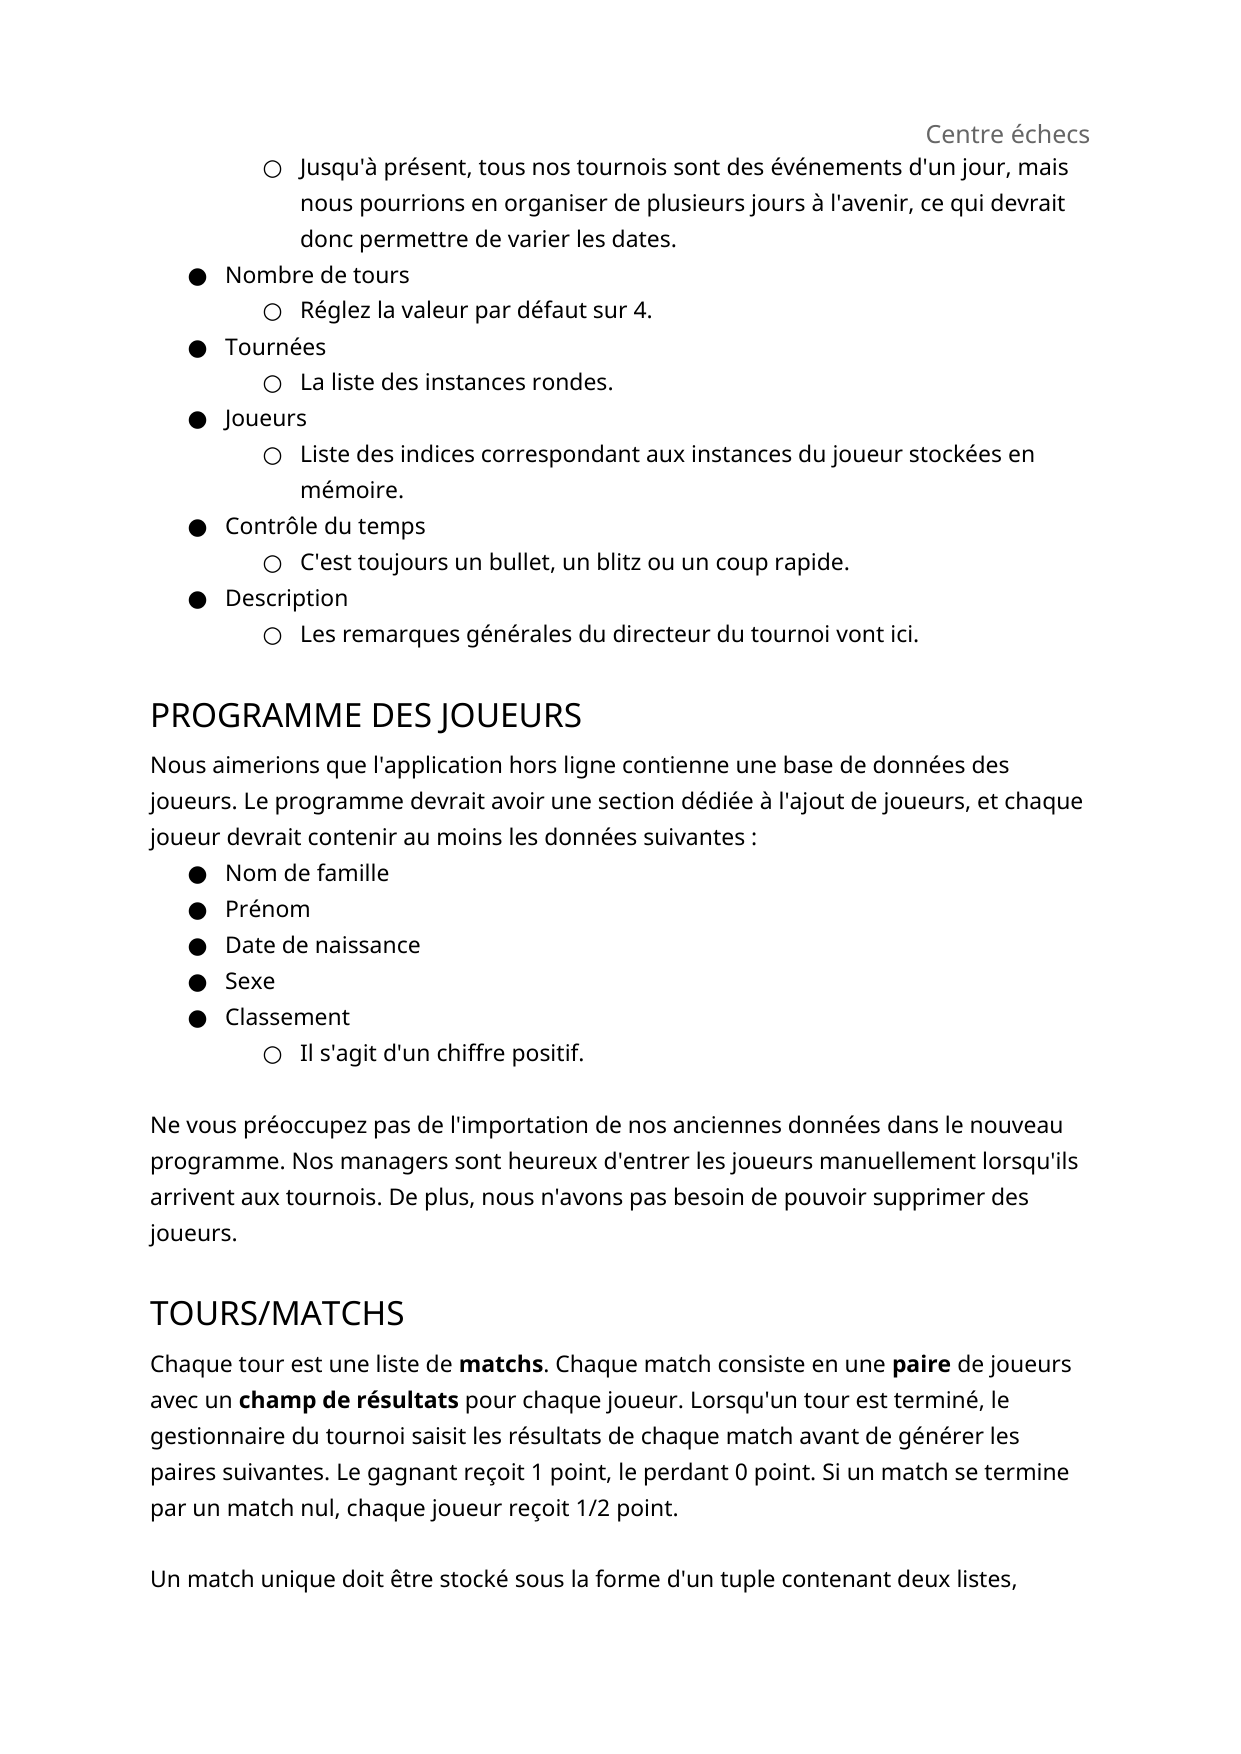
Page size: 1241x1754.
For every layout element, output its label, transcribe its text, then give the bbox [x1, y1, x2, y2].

list Il s'agit d'un chiffre positif. [262, 1037, 1090, 1068]
list Date de naissance [187, 929, 1090, 960]
list La liste des instances rondes. [262, 366, 1090, 398]
list C'est toujours un bullet, un blitz ou un coup rapide. [262, 546, 1090, 577]
list Tournées [187, 330, 1090, 362]
text Ne vous préoccupez pas de l'importation de nos anciennes données dans le nouveau programme. Nos managers sont heureux d'entrer les joueurs manuellement lorsqu'ils arrivent aux tournois. De plus, nous n'avons pas besoin de pouvoir supprimer des joueurs. [150, 1109, 1090, 1248]
list Sexe [187, 965, 1090, 996]
list Description [187, 582, 1090, 613]
list Joueurs [187, 402, 1090, 433]
list Jusqu'à présent, tous nos tournois sont des événements d'un jour, mais nous pourrions en organiser de plusieurs jours à l'avenir, ce qui devrait donc permettre de varier les dates. [262, 151, 1090, 254]
list Contrôle du temps [187, 510, 1090, 541]
list Nombre de tours [187, 258, 1090, 290]
list Nom de famille [187, 857, 1090, 888]
list Les remarques générales du directeur du tournoi vont ici. [262, 618, 1090, 649]
subtitle PROGRAMME DES JOUEURS [150, 691, 1090, 737]
text Chaque tour est une liste de matchs. Chaque match consiste en une paire de joueurs avec un champ de résultats pour chaque joueur. Lorsqu'un tour est terminé, le gestionnaire du tournoi saisit les résultats de chaque match avant de générer les paires suivantes. Le gagnant reçoit 1 point, le perdant 0 point. Si un match se termine par un match nul, chaque joueur reçoit 1/2 point. [150, 1348, 1090, 1523]
subtitle TOURS/MATCHS [150, 1290, 1090, 1335]
text Un match unique doit être stocké sous la forme d'un tuple contenant deux listes, [150, 1563, 1090, 1595]
text Nous aimerions que l'application hors ligne contienne une base de données des joueurs. Le programme devrait avoir une section dédiée à l'ajout de joueurs, et chaque joueur devrait contenir au moins les données suivantes : [150, 749, 1090, 852]
list Réglez la valeur par défaut sur 4. [262, 294, 1090, 326]
list Prénom [187, 893, 1090, 924]
list Liste des indices correspondant aux instances du joueur stockées en mémoire. [262, 438, 1090, 505]
list Classement [187, 1001, 1090, 1032]
